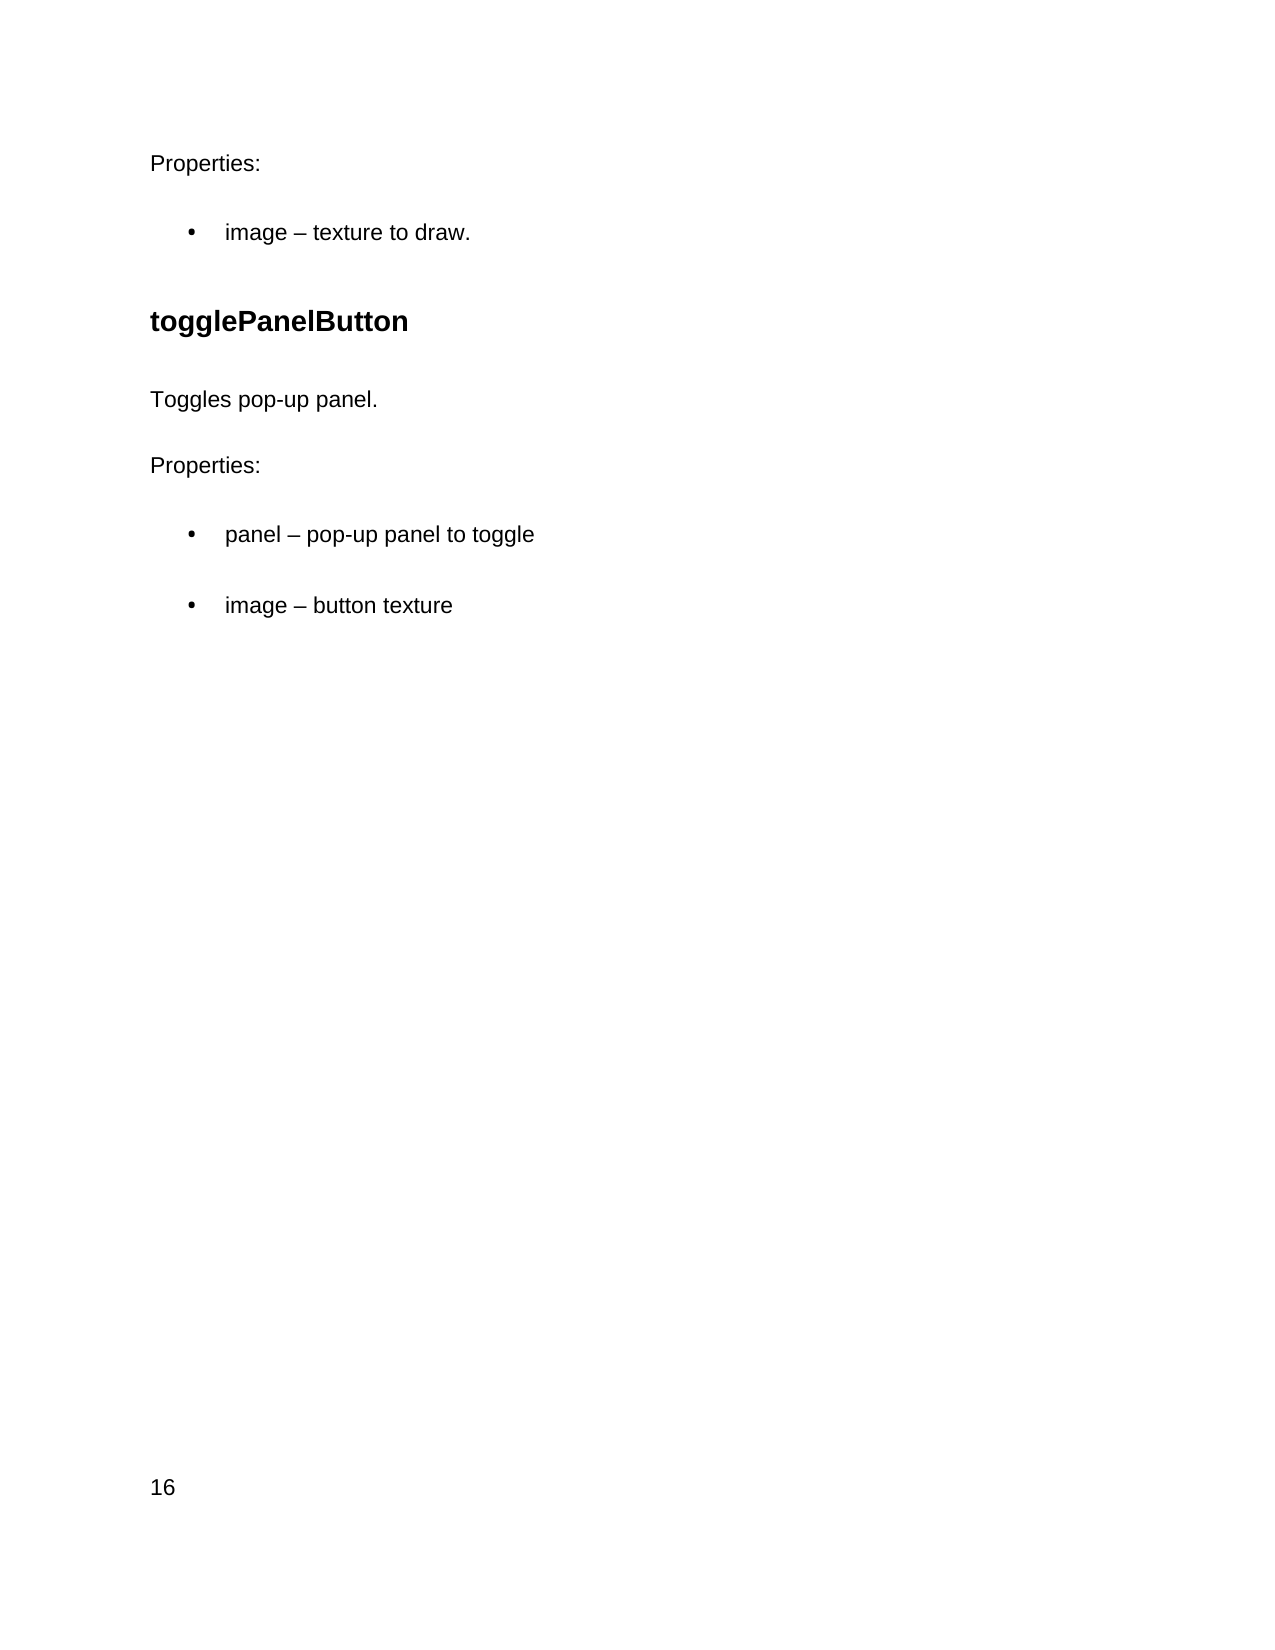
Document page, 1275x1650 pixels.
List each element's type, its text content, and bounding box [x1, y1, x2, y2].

text Toggles pop-up panel. [150, 386, 1125, 413]
text Properties: [150, 150, 1125, 176]
text Properties: [150, 452, 1125, 478]
subtitle togglePanelButton [150, 304, 1125, 338]
list image – texture to draw. [187, 216, 1125, 247]
list image – button texture [187, 589, 1125, 620]
list panel – pop-up panel to toggle [187, 517, 1125, 549]
